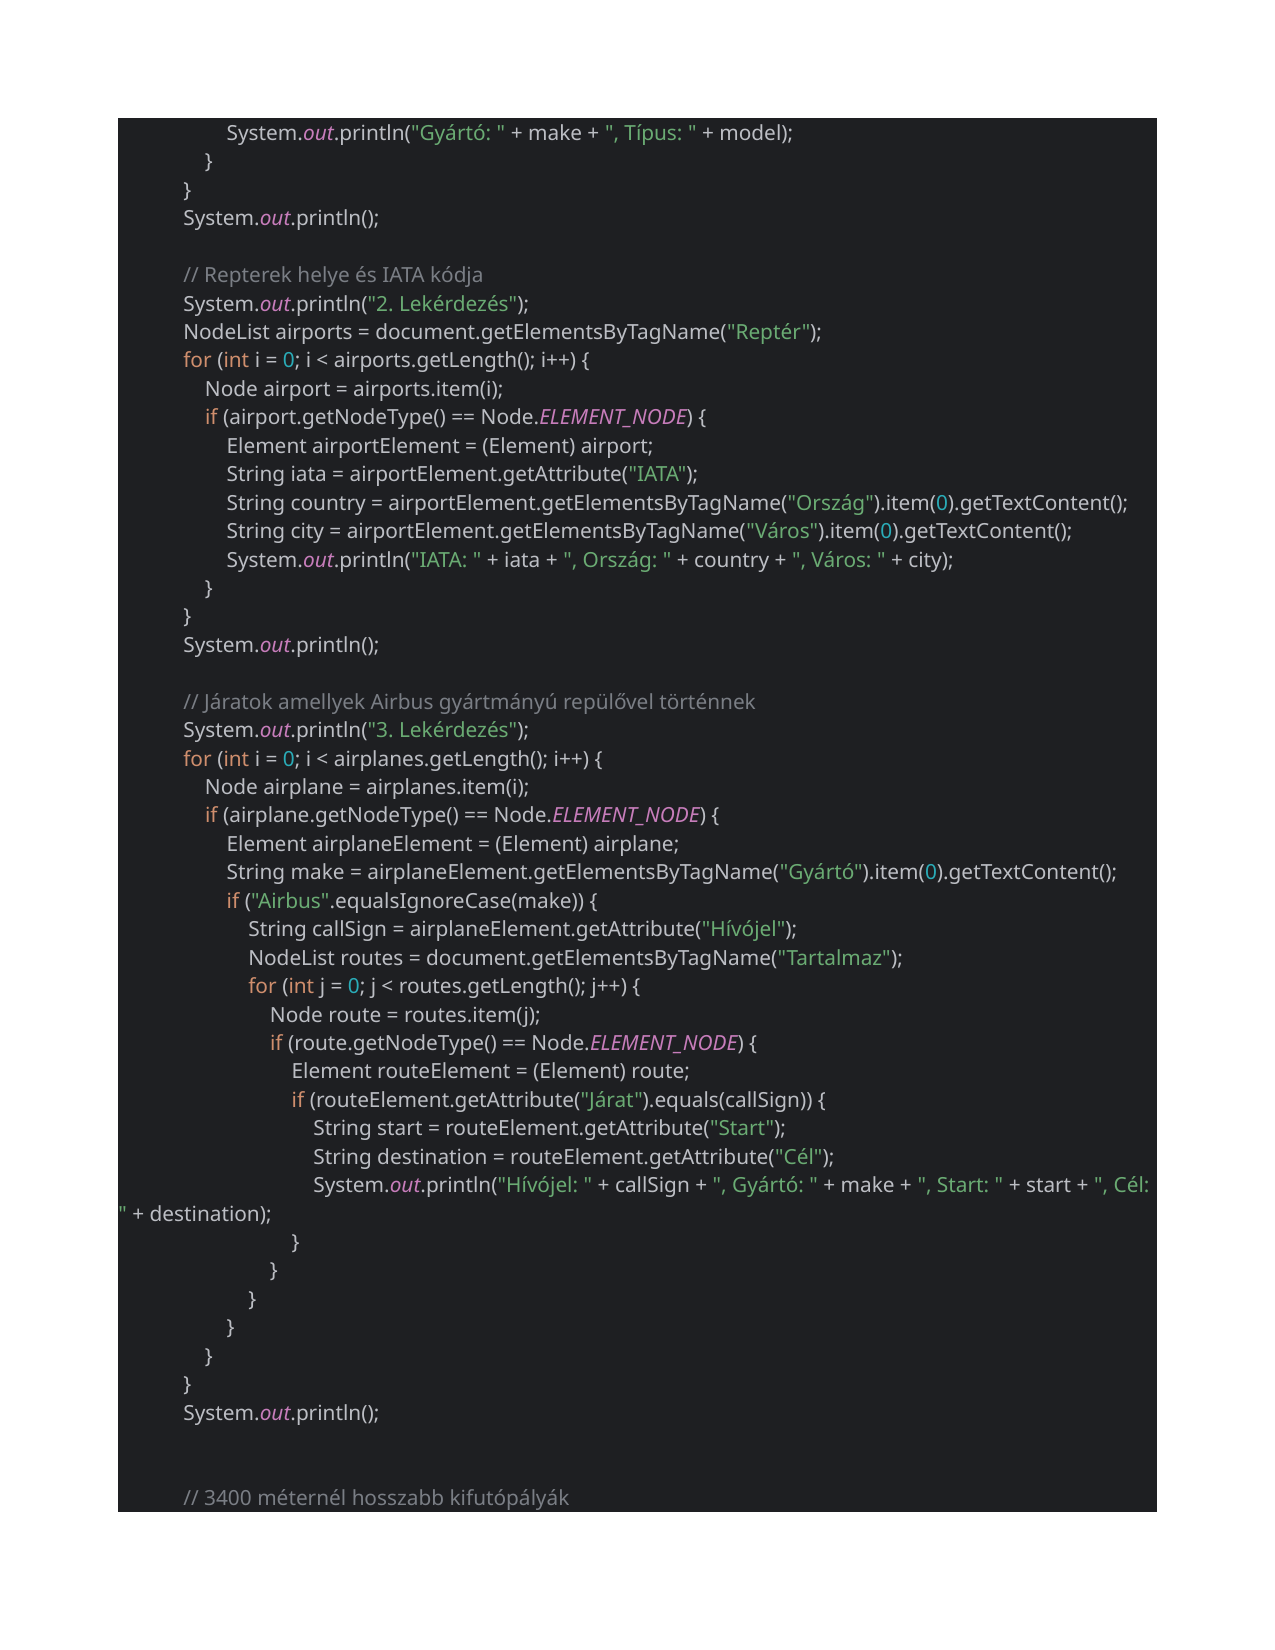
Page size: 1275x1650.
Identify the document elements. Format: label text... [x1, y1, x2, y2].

text System.out.println("Gyártó: " + make + ", Típus: " + model); } } System.out.println(); // Repterek helye és IATA kódja System.out.println("2. Lekérdezés"); NodeList airports = document.getElementsByTagName("Reptér"); for (int i = 0; i < airports.getLength(); i++) { Node airport = airports.item(i); if (airport.getNodeType() == Node.ELEMENT_NODE) { Element airportElement = (Element) airport; String iata = airportElement.getAttribute("IATA"); String country = airportElement.getElementsByTagName("Ország").item(0).getTextContent(); String city = airportElement.getElementsByTagName("Város").item(0).getTextContent(); System.out.println("IATA: " + iata + ", Ország: " + country + ", Város: " + city); } } System.out.println(); // Járatok amellyek Airbus gyártmányú repülővel történnek System.out.println("3. Lekérdezés"); for (int i = 0; i < airplanes.getLength(); i++) { Node airplane = airplanes.item(i); if (airplane.getNodeType() == Node.ELEMENT_NODE) { Element airplaneElement = (Element) airplane; String make = airplaneElement.getElementsByTagName("Gyártó").item(0).getTextContent(); if ("Airbus".equalsIgnoreCase(make)) { String callSign = airplaneElement.getAttribute("Hívójel"); NodeList routes = document.getElementsByTagName("Tartalmaz"); for (int j = 0; j < routes.getLength(); j++) { Node route = routes.item(j); if (route.getNodeType() == Node.ELEMENT_NODE) { Element routeElement = (Element) route; if (routeElement.getAttribute("Járat").equals(callSign)) { String start = routeElement.getAttribute("Start"); String destination = routeElement.getAttribute("Cél"); System.out.println("Hívójel: " + callSign + ", Gyártó: " + make + ", Start: " + start + ", Cél: " + destination); } } } } } } System.out.println(); // 3400 méternél hosszabb kifutópályák [118, 118, 1157, 1512]
